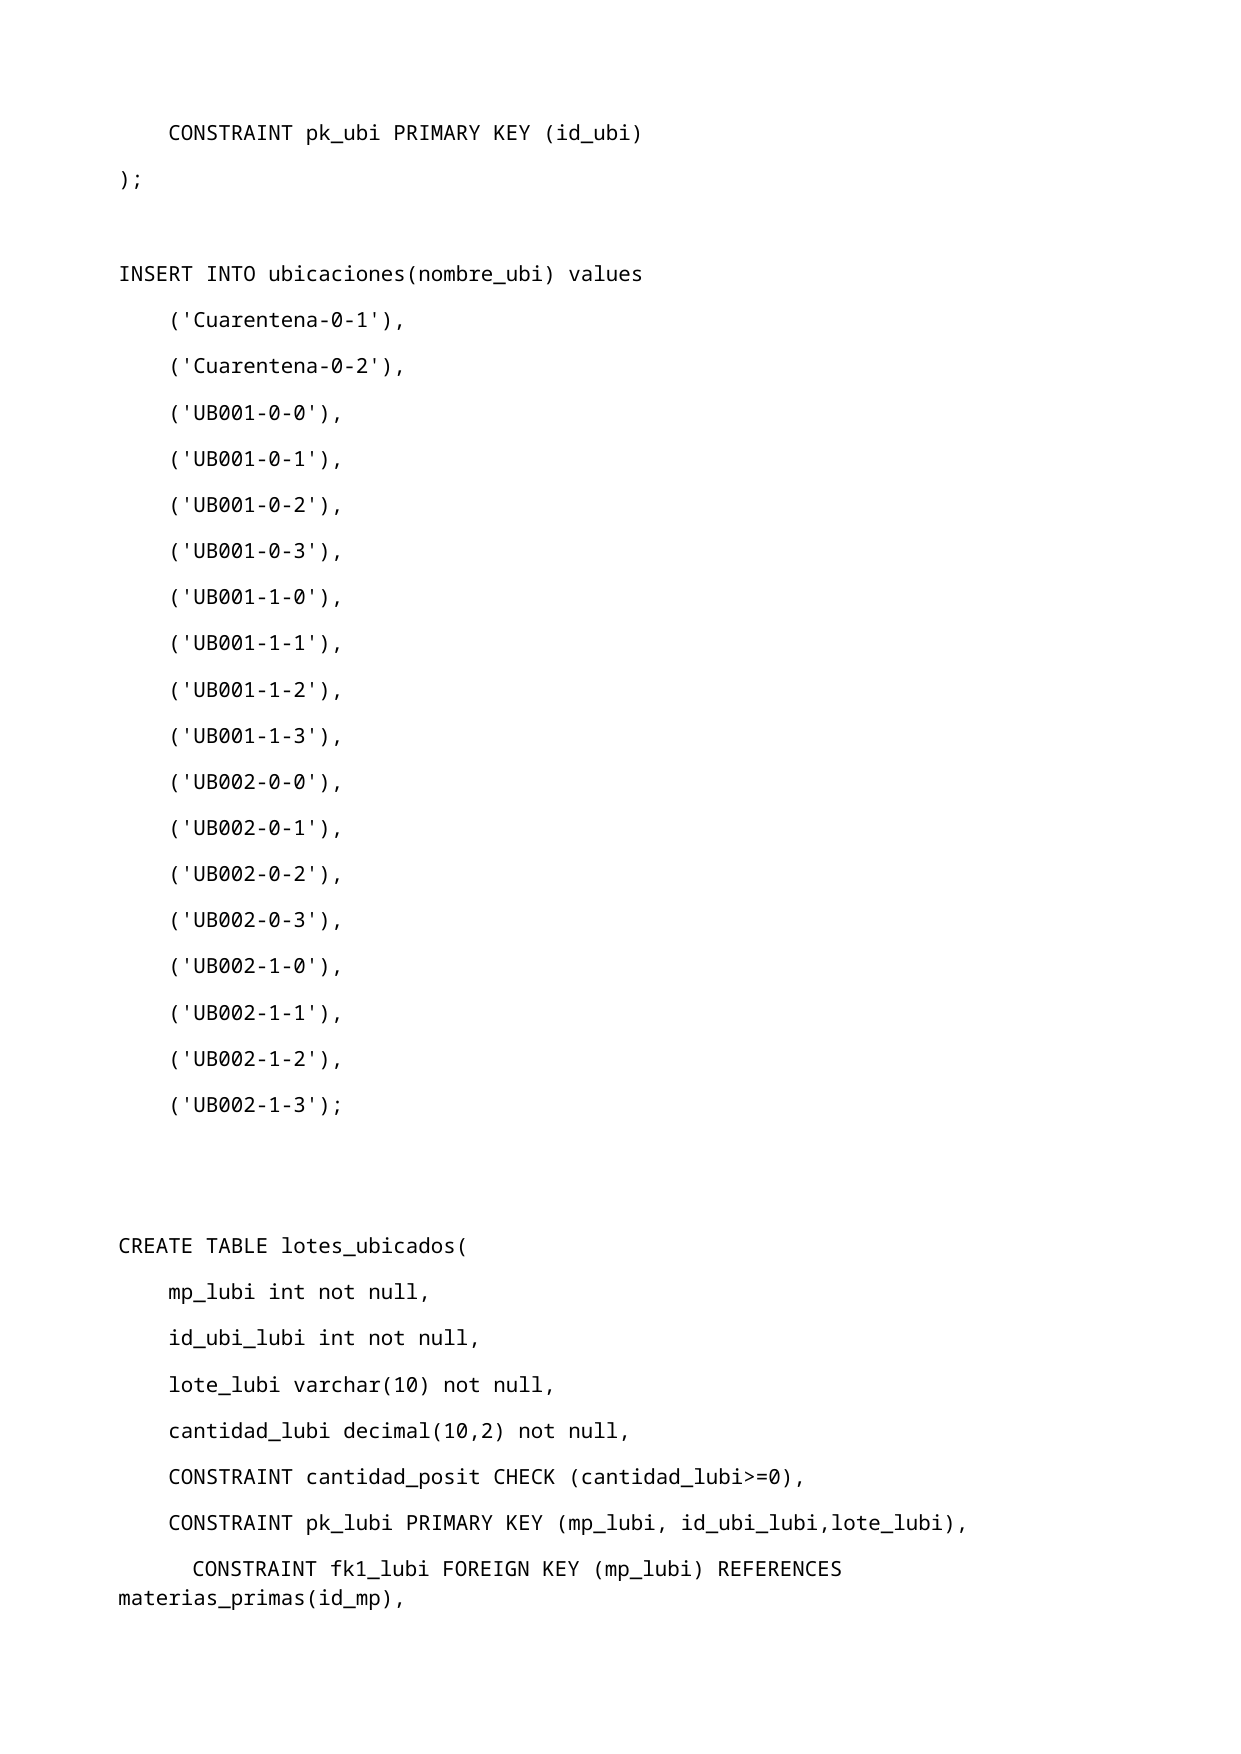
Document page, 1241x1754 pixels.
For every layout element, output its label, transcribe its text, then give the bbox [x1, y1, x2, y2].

text ('UB002-0-0'), [118, 767, 1122, 795]
text ('Cuarentena-0-2'), [118, 352, 1122, 380]
text ('UB001-1-2'), [118, 675, 1122, 703]
text cantidad_lubi decimal(10,2) not null, [118, 1416, 1122, 1444]
text ('UB001-0-1'), [118, 444, 1122, 472]
text CONSTRAINT pk_ubi PRIMARY KEY (id_ubi) [118, 118, 1122, 147]
text CREATE TABLE lotes_ubicados( [118, 1231, 1122, 1260]
text id_ubi_lubi int not null, [118, 1323, 1122, 1352]
text ('UB002-1-2'), [118, 1044, 1122, 1072]
text ('UB001-0-3'), [118, 536, 1122, 565]
text ('UB002-0-3'), [118, 905, 1122, 934]
text ('UB001-0-0'), [118, 398, 1122, 426]
text ('UB002-0-2'), [118, 859, 1122, 888]
text INSERT INTO ubicaciones(nombre_ubi) values [118, 259, 1122, 288]
text ('UB002-1-0'), [118, 952, 1122, 980]
text CONSTRAINT pk_lubi PRIMARY KEY (mp_lubi, id_ubi_lubi,lote_lubi), [118, 1508, 1122, 1537]
text ('UB001-1-1'), [118, 628, 1122, 657]
text CONSTRAINT cantidad_posit CHECK (cantidad_lubi>=0), [118, 1462, 1122, 1490]
text ('UB002-1-3'); [118, 1090, 1122, 1118]
text ('UB001-1-3'), [118, 721, 1122, 749]
text ); [118, 164, 1122, 193]
text ('UB002-1-1'), [118, 998, 1122, 1026]
text ('UB001-0-2'), [118, 490, 1122, 518]
text ('UB002-0-1'), [118, 813, 1122, 842]
text lote_lubi varchar(10) not null, [118, 1370, 1122, 1398]
text ('UB001-1-0'), [118, 582, 1122, 611]
text ('Cuarentena-0-1'), [118, 306, 1122, 334]
text mp_lubi int not null, [118, 1277, 1122, 1306]
text CONSTRAINT fk1_lubi FOREIGN KEY (mp_lubi) REFERENCES materias_primas(id_mp), [118, 1554, 1122, 1611]
